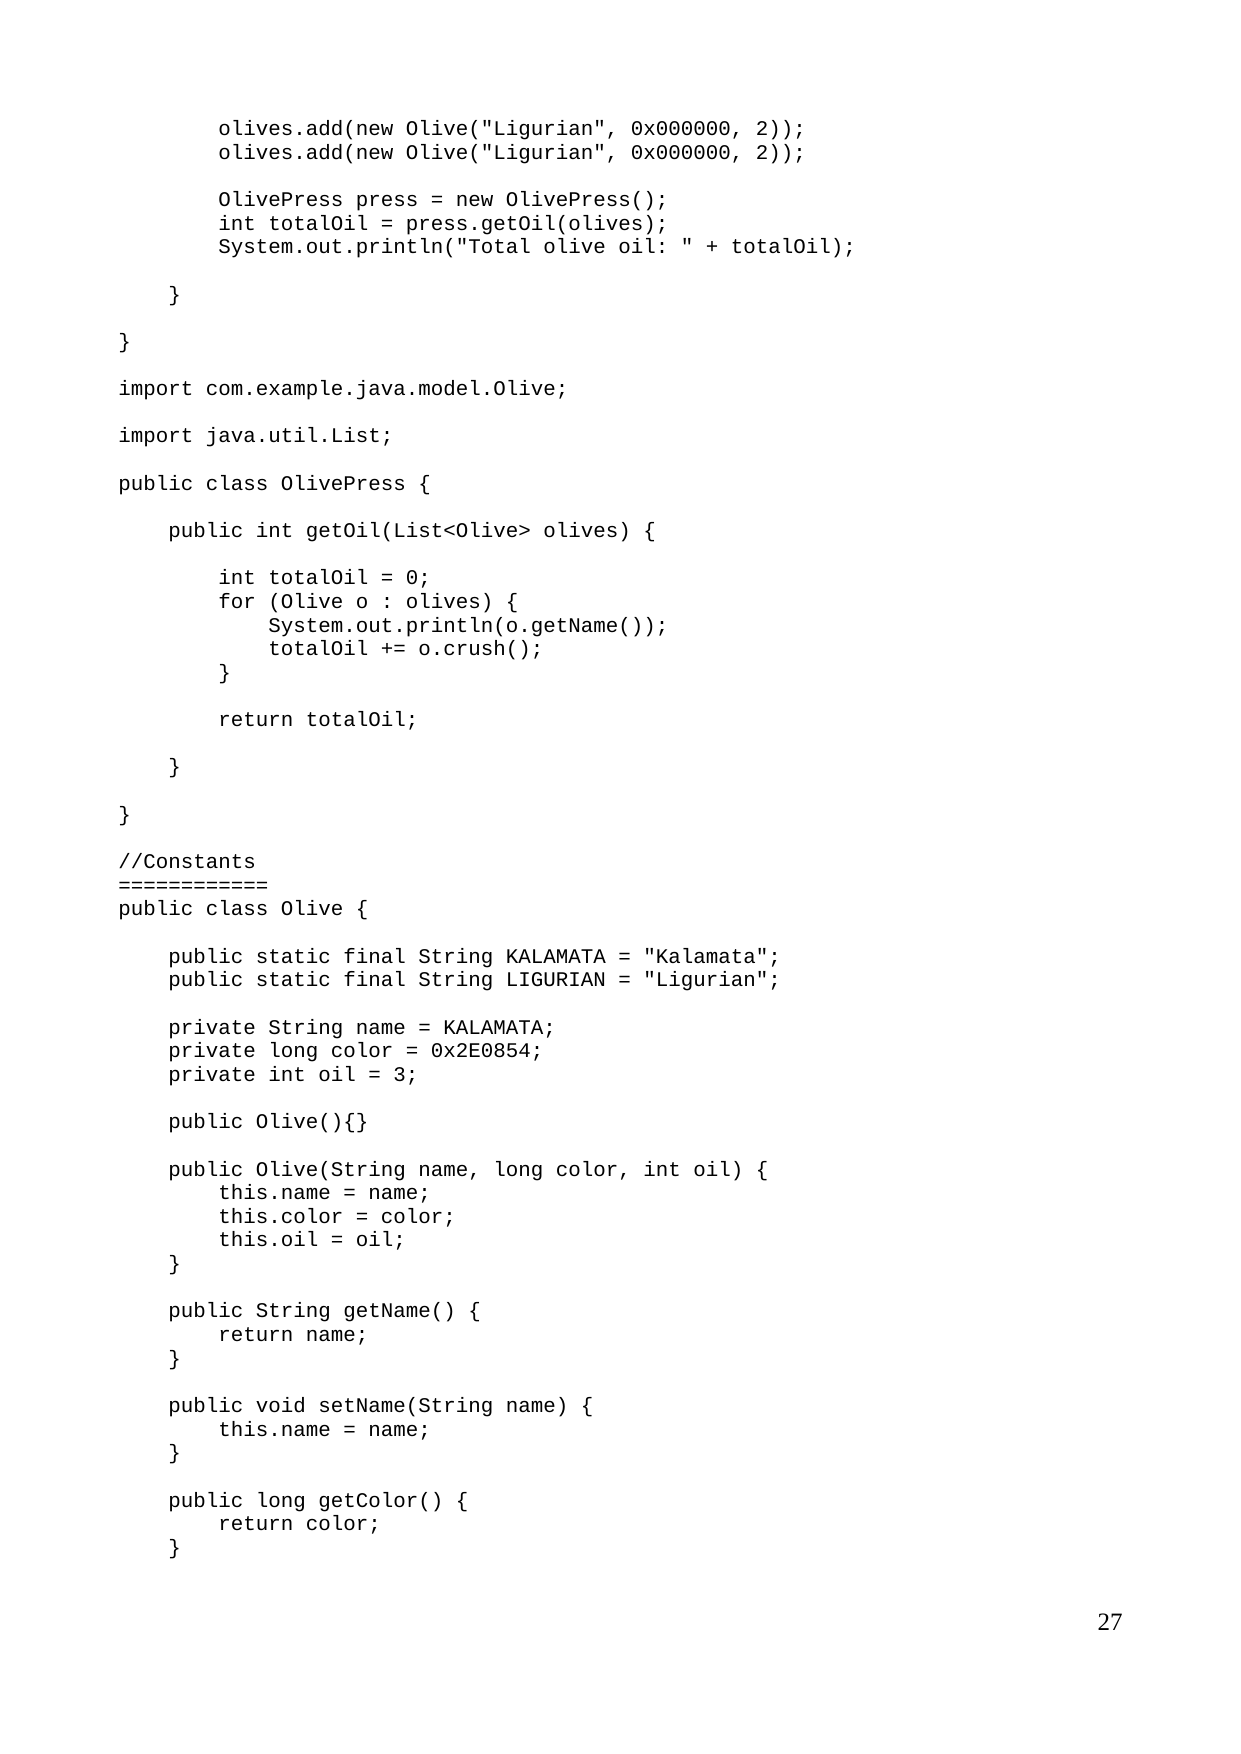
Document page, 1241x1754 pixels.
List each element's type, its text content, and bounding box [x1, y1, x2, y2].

text } [118, 662, 1122, 686]
text public String getName() { [118, 1300, 1122, 1324]
text //Constants [118, 851, 1122, 875]
text public long getColor() { [118, 1489, 1122, 1513]
text private String name = KALAMATA; [118, 1017, 1122, 1040]
text OlivePress press = new OlivePress(); [118, 189, 1122, 213]
text public class Olive { [118, 898, 1122, 922]
text private long color = 0x2E0854; [118, 1040, 1122, 1064]
text } [118, 1442, 1122, 1466]
text for (Olive o : olives) { [118, 591, 1122, 615]
text public void setName(String name) { [118, 1395, 1122, 1419]
text } [118, 1253, 1122, 1277]
text } [118, 1348, 1122, 1371]
text System.out.println(o.getName()); [118, 615, 1122, 638]
text public Olive(){} [118, 1111, 1122, 1135]
text } [118, 804, 1122, 827]
text ============ [118, 875, 1122, 898]
text private int oil = 3; [118, 1064, 1122, 1088]
text return color; [118, 1513, 1122, 1537]
text return totalOil; [118, 709, 1122, 733]
text int totalOil = 0; [118, 567, 1122, 591]
text } [118, 757, 1122, 780]
text public Olive(String name, long color, int oil) { [118, 1158, 1122, 1182]
text this.name = name; [118, 1419, 1122, 1442]
text } [118, 284, 1122, 307]
text totalOil += o.crush(); [118, 638, 1122, 662]
text olives.add(new Olive("Ligurian", 0x000000, 2)); [118, 142, 1122, 165]
text public static final String KALAMATA = "Kalamata"; [118, 946, 1122, 969]
text int totalOil = press.getOil(olives); [118, 213, 1122, 236]
text public int getOil(List<Olive> olives) { [118, 520, 1122, 544]
text import java.util.List; [118, 426, 1122, 449]
text import com.example.java.model.Olive; [118, 378, 1122, 402]
text this.oil = oil; [118, 1229, 1122, 1253]
text public class OlivePress { [118, 473, 1122, 496]
text } [118, 331, 1122, 354]
text } [118, 1537, 1122, 1561]
text public static final String LIGURIAN = "Ligurian"; [118, 969, 1122, 993]
text this.color = color; [118, 1206, 1122, 1229]
text return name; [118, 1324, 1122, 1348]
text olives.add(new Olive("Ligurian", 0x000000, 2)); [118, 118, 1122, 142]
text System.out.println("Total olive oil: " + totalOil); [118, 236, 1122, 260]
text this.name = name; [118, 1182, 1122, 1206]
